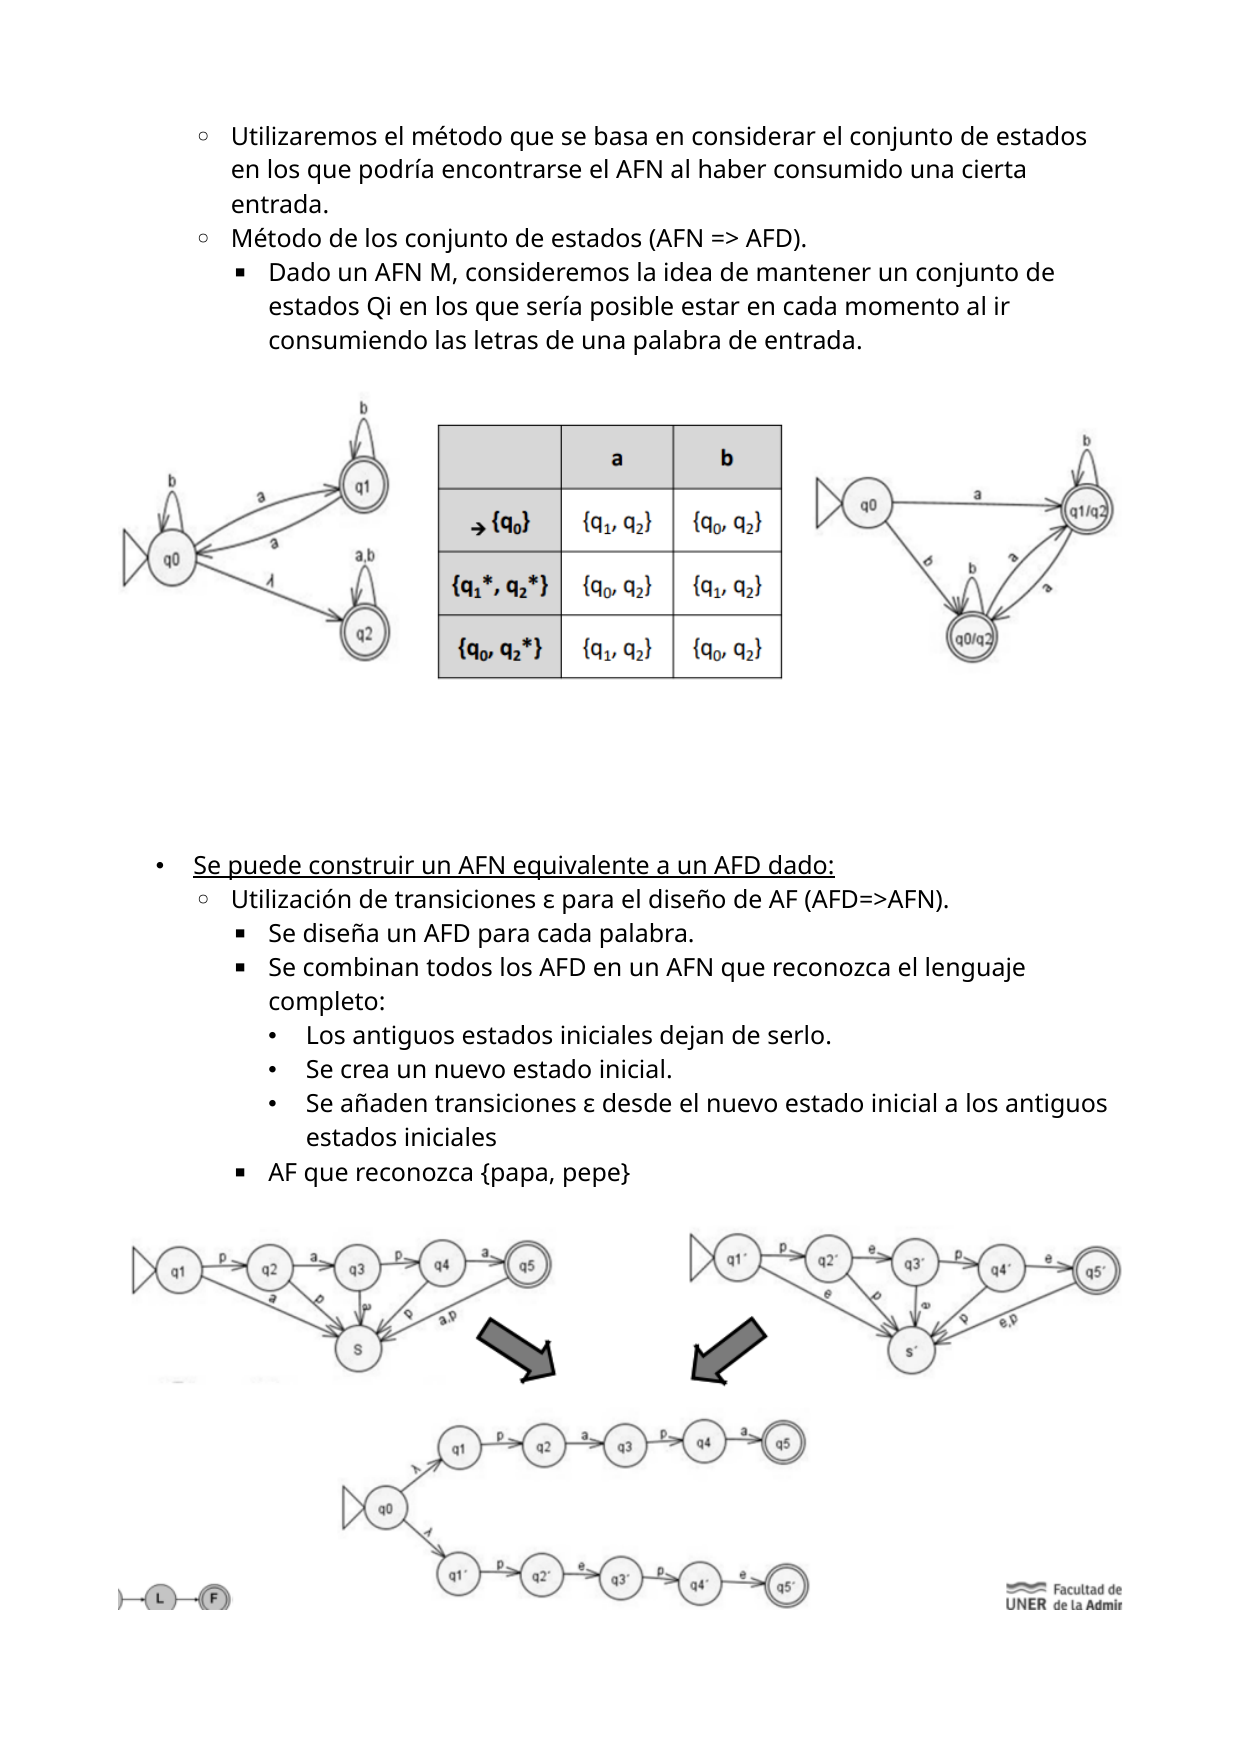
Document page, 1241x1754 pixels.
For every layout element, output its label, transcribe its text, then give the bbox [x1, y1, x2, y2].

list Se diseña un AFD para cada palabra. [231, 916, 1122, 950]
list Se combinan todos los AFD en un AFN que reconozca el lenguaje completo: [231, 950, 1122, 1018]
list Se puede construir un AFN equivalente a un AFD dado: [156, 848, 1122, 882]
list AF que reconozca {papa, pepe} [231, 1154, 1122, 1188]
list Utilizaremos el método que se basa en considerar el conjunto de estados en los que podría encontrarse el AFN al haber consumido una cierta entrada. [193, 118, 1122, 220]
list Se crea un nuevo estado inicial. [268, 1052, 1122, 1086]
picture [118, 390, 1123, 712]
picture [118, 1222, 1123, 1610]
list Método de los conjunto de estados (AFN => AFD). [193, 220, 1122, 254]
list Utilización de transiciones ε para el diseño de AF (AFD=>AFN). [193, 882, 1122, 916]
list Se añaden transiciones ε desde el nuevo estado inicial a los antiguos estados iniciales [268, 1086, 1122, 1154]
list Dado un AFN M, consideremos la idea de mantener un conjunto de estados Qi en los que sería posible estar en cada momento al ir consumiendo las letras de una palabra de entrada. [231, 254, 1122, 357]
list Los antiguos estados iniciales dejan de serlo. [268, 1018, 1122, 1052]
